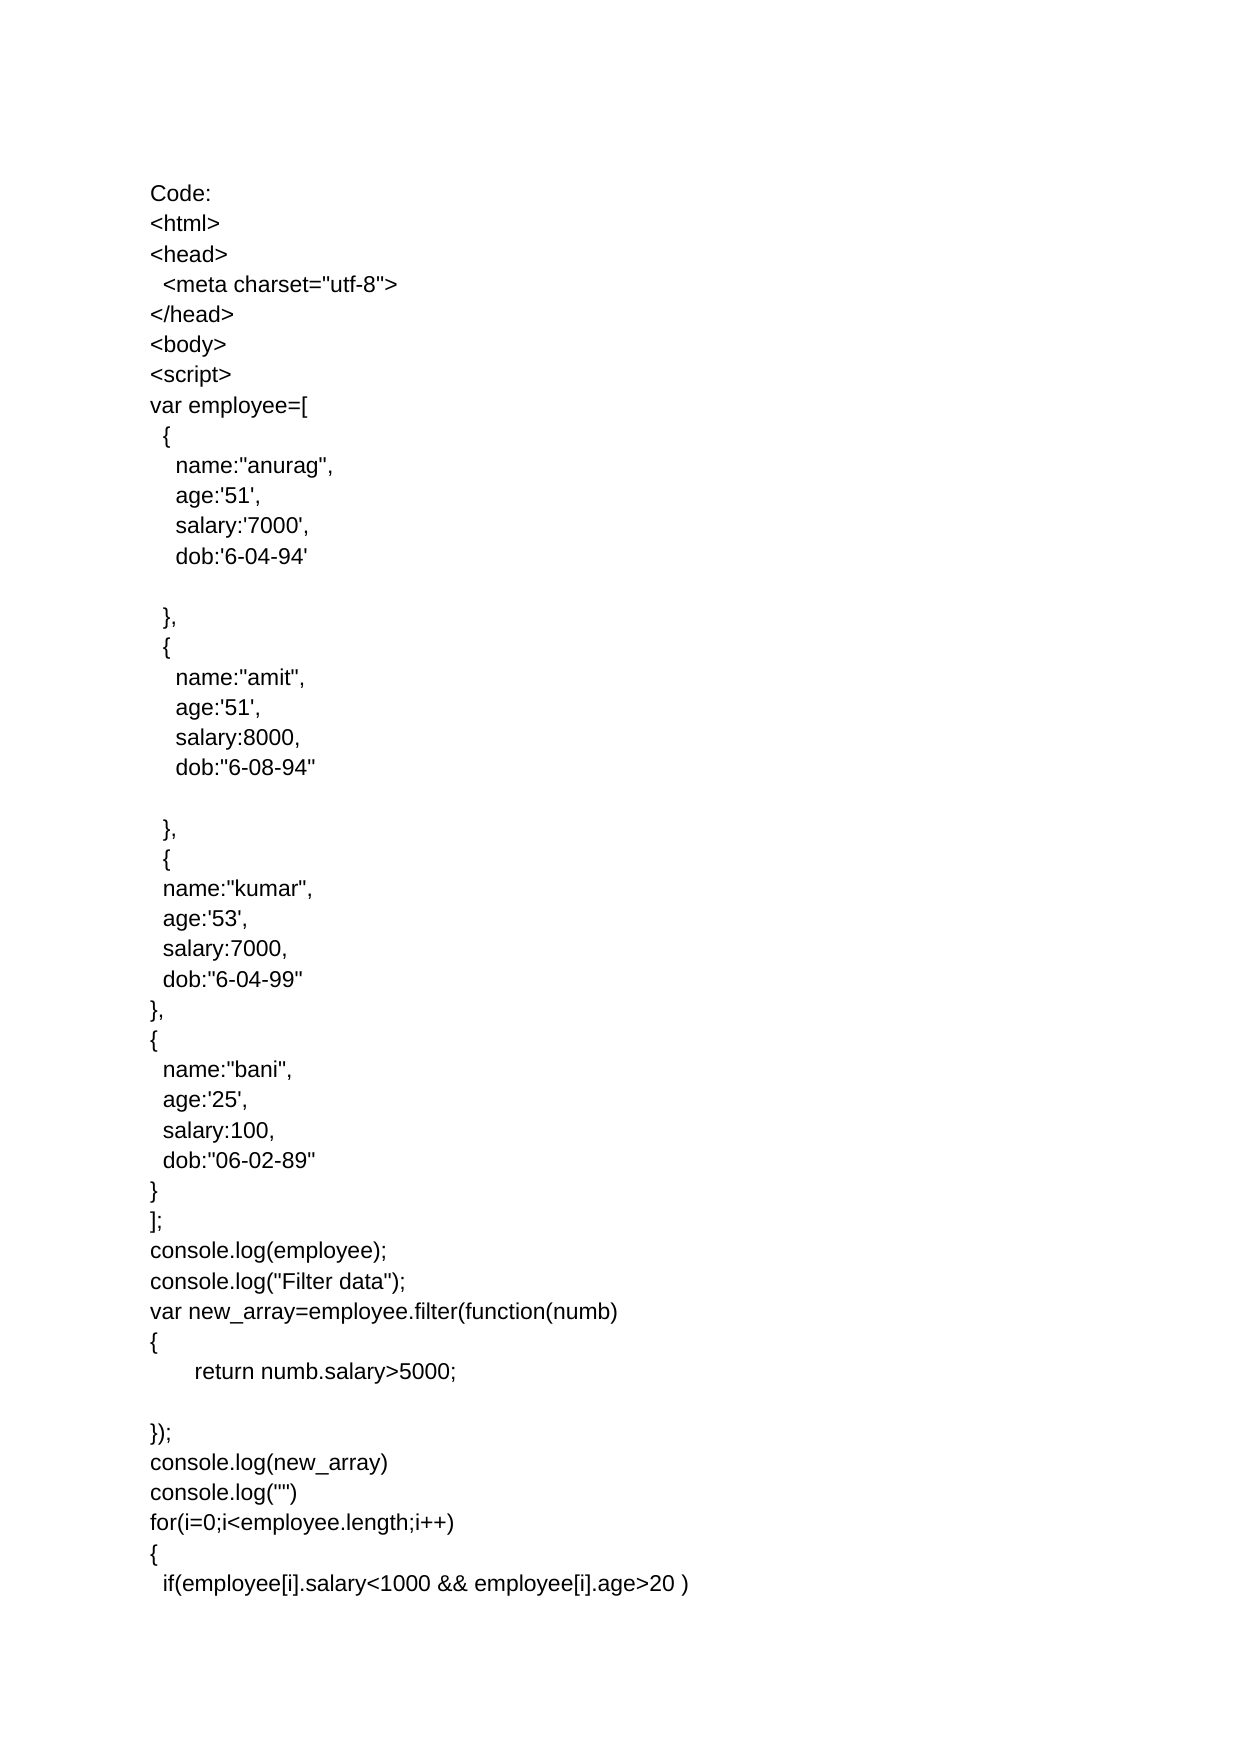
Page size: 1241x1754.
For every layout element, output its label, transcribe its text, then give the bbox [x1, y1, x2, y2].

text { [150, 422, 1090, 448]
text salary:'7000', [150, 512, 1090, 539]
text name:"kumar", [150, 875, 1090, 901]
text salary:8000, [150, 724, 1090, 750]
text var employee=[ [150, 392, 1090, 418]
text { [150, 1328, 1090, 1354]
text console.log("Filter data"); [150, 1268, 1090, 1294]
text console.log(new_array) [150, 1449, 1090, 1475]
text <body> [150, 331, 1090, 358]
text { [150, 845, 1090, 871]
text age:'51', [150, 482, 1090, 509]
text age:'51', [150, 694, 1090, 720]
text Code: [150, 180, 1090, 207]
text }, [150, 814, 1090, 841]
text ]; [150, 1207, 1090, 1234]
text } [150, 1177, 1090, 1203]
text for(i=0;i<employee.length;i++) [150, 1509, 1090, 1536]
text if(employee[i].salary<1000 && employee[i].age>20 ) [150, 1570, 1090, 1596]
text </head> [150, 301, 1090, 327]
text age:'53', [150, 905, 1090, 932]
text dob:"06-02-89" [150, 1147, 1090, 1173]
text }, [150, 996, 1090, 1022]
text console.log("") [150, 1479, 1090, 1506]
text console.log(employee); [150, 1237, 1090, 1264]
text dob:"6-04-99" [150, 966, 1090, 992]
text dob:"6-08-94" [150, 754, 1090, 781]
text name:"amit", [150, 663, 1090, 690]
text <head> [150, 241, 1090, 267]
text { [150, 1539, 1090, 1566]
text <script> [150, 361, 1090, 388]
text return numb.salary>5000; [150, 1358, 1090, 1385]
text name:"anurag", [150, 452, 1090, 478]
text <html> [150, 210, 1090, 237]
text name:"bani", [150, 1056, 1090, 1083]
text dob:'6-04-94' [150, 543, 1090, 569]
text { [150, 633, 1090, 660]
text { [150, 1026, 1090, 1052]
text salary:100, [150, 1117, 1090, 1143]
text }); [150, 1419, 1090, 1445]
text <meta charset="utf-8"> [150, 271, 1090, 297]
text age:'25', [150, 1086, 1090, 1113]
text var new_array=employee.filter(function(numb) [150, 1298, 1090, 1324]
text }, [150, 603, 1090, 629]
text salary:7000, [150, 935, 1090, 962]
